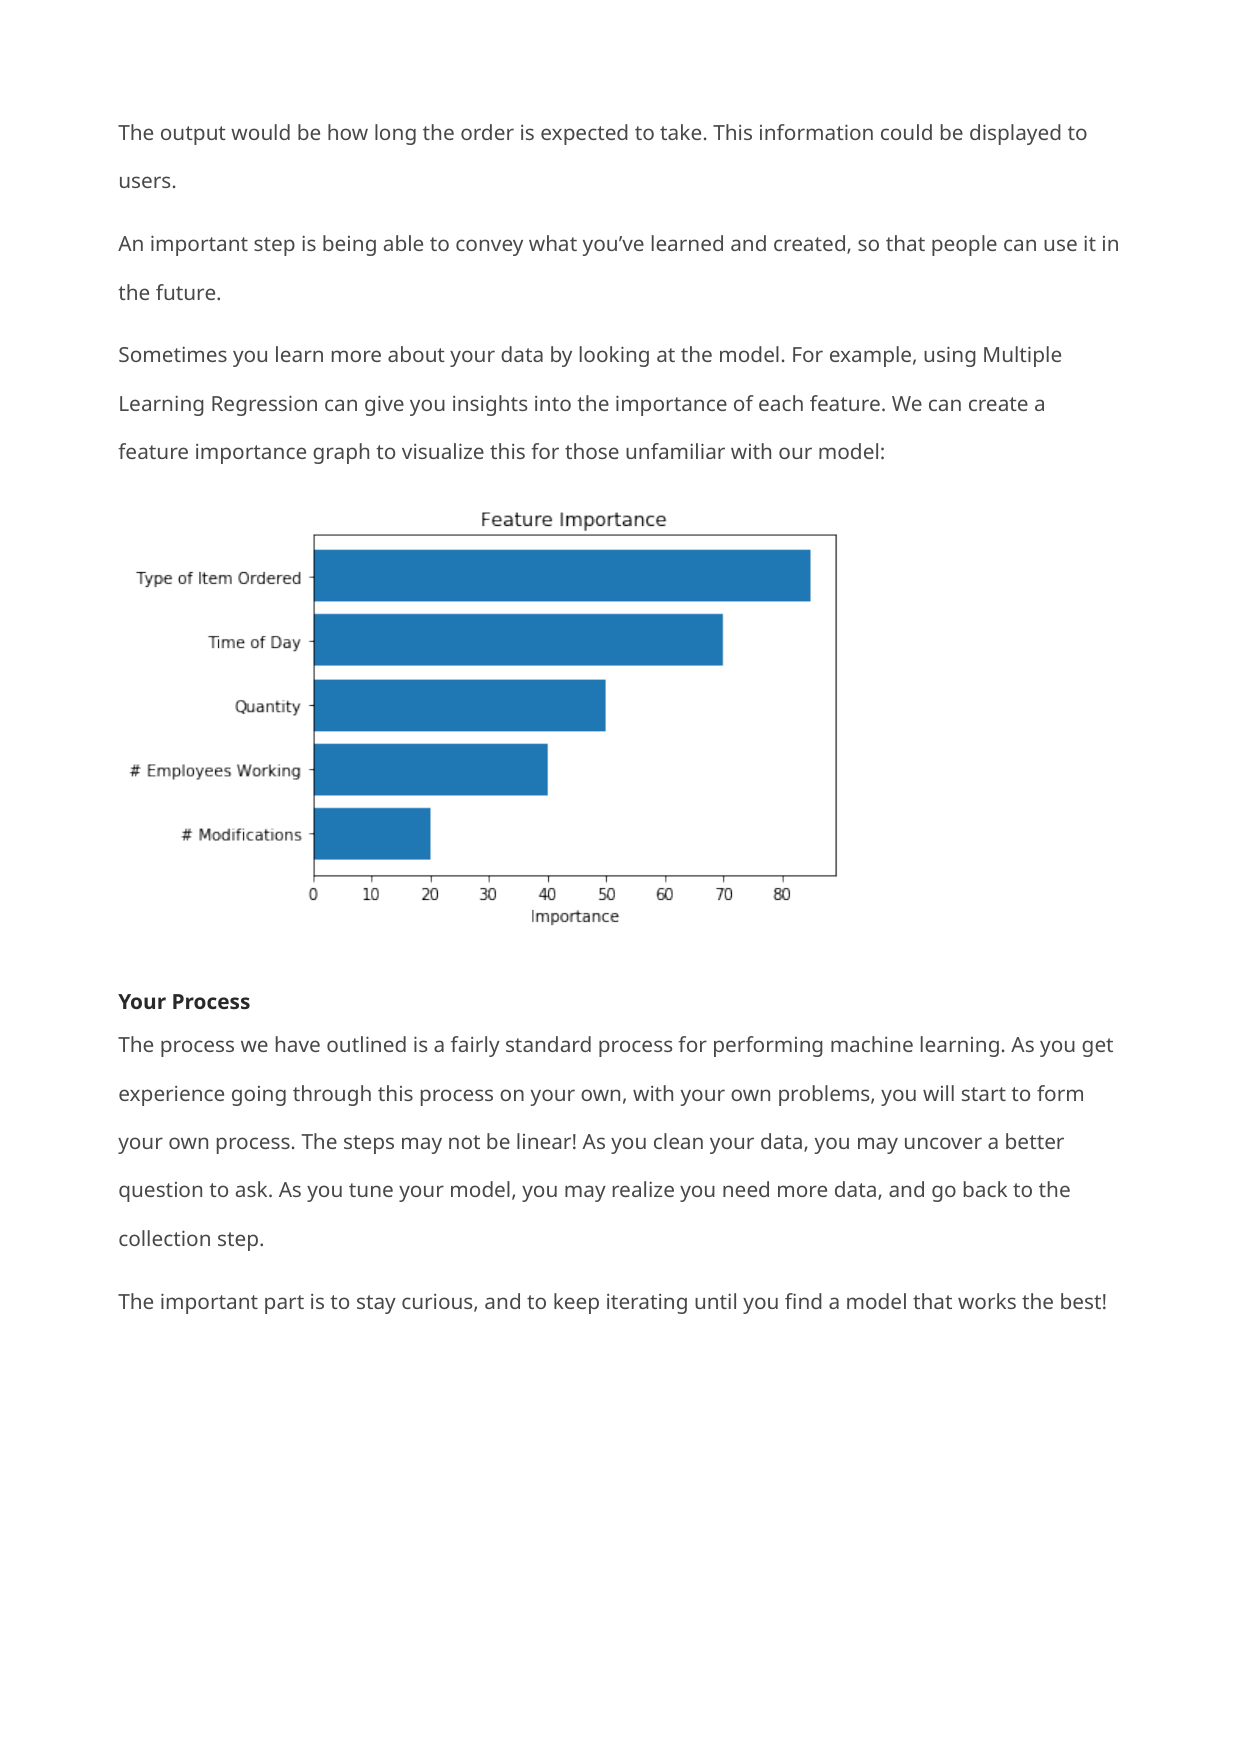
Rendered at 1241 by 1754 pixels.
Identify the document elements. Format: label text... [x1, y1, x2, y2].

text The output would be how long the order is expected to take. This information could be displayed to users. [118, 118, 1122, 195]
text The process we have outlined is a fairly standard process for performing machine learning. As you get experience going through this process on your own, with your own problems, you will start to form your own process. The steps may not be linear! As you clean your data, you may uncover a better question to ask. As you tune your model, you may realize you need more data, and go back to the collection step. [118, 1031, 1122, 1252]
text The important part is to stay curious, and to keep iterating until you find a model that works the best! [118, 1287, 1122, 1315]
text Sometimes you learn more about your data by looking at the model. For example, using Multiple Learning Regression can give you insights into the importance of each feature. We can create a feature importance graph to visualize this for those unfamiliar with our model: [118, 341, 1122, 466]
text An important step is being able to convey what you’ve learned and created, so that people can use it in the future. [118, 229, 1122, 306]
picture [118, 500, 853, 935]
subtitle Your Process [118, 987, 1122, 1015]
